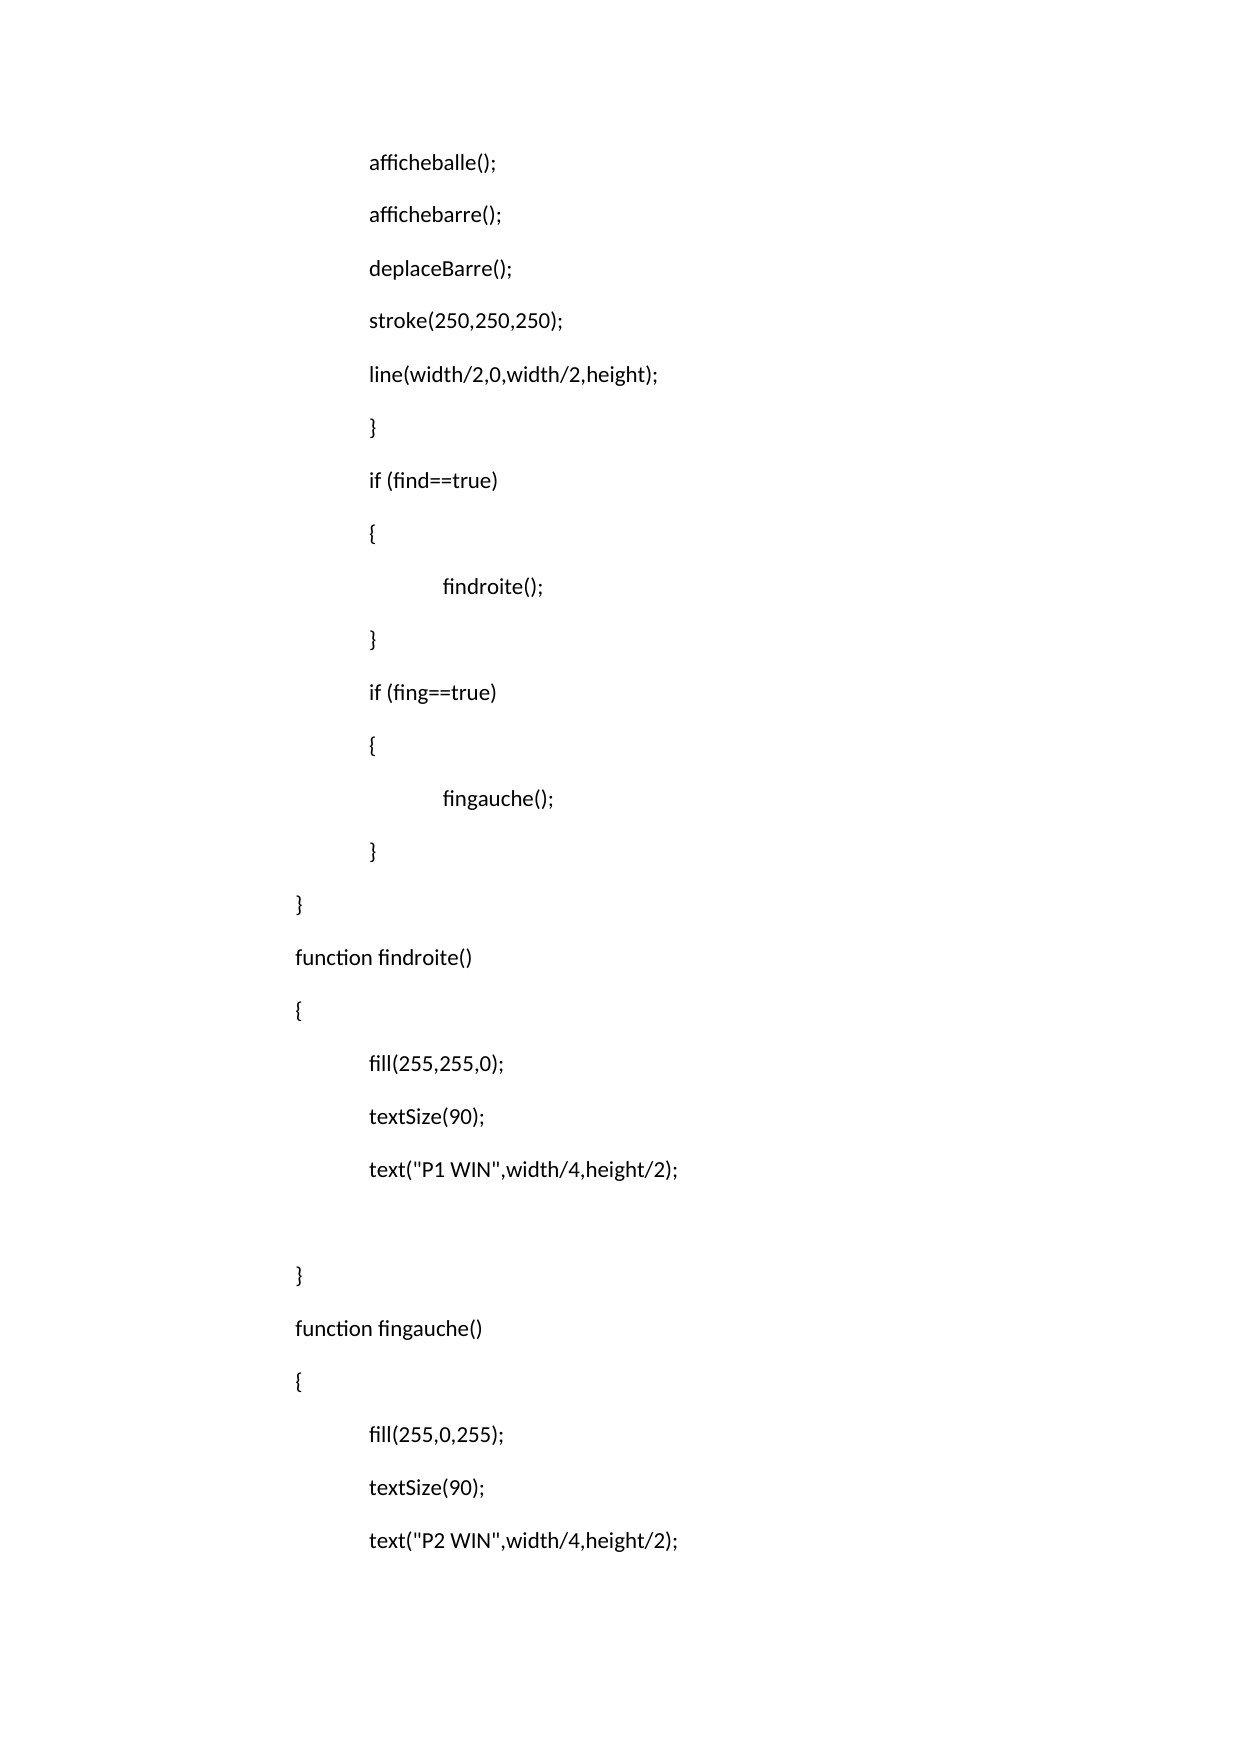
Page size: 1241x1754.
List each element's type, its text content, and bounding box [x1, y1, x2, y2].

text textSize(90); [148, 1102, 1093, 1130]
text findroite(); [148, 572, 1093, 600]
text } [148, 1261, 1093, 1289]
text deplaceBarre(); [148, 254, 1093, 282]
text if (fing==true) [148, 678, 1093, 706]
text textSize(90); [148, 1473, 1093, 1501]
text line(width/2,0,width/2,height); [148, 360, 1093, 388]
text fingauche(); [148, 784, 1093, 812]
text stroke(250,250,250); [148, 307, 1093, 335]
text fill(255,255,0); [148, 1049, 1093, 1077]
text } [148, 413, 1093, 441]
text text("P2 WIN",width/4,height/2); [148, 1526, 1093, 1554]
text { [148, 519, 1093, 547]
text { [148, 996, 1093, 1024]
text { [148, 731, 1093, 759]
text fill(255,0,255); [148, 1420, 1093, 1448]
text function findroite() [148, 943, 1093, 971]
text } [148, 890, 1093, 918]
text text("P1 WIN",width/4,height/2); [148, 1155, 1093, 1183]
text if (find==true) [148, 466, 1093, 494]
text { [148, 1367, 1093, 1395]
text } [148, 837, 1093, 865]
text function fingauche() [148, 1314, 1093, 1342]
text afficheballe(); [148, 148, 1093, 176]
text affichebarre(); [148, 201, 1093, 229]
text } [148, 625, 1093, 653]
